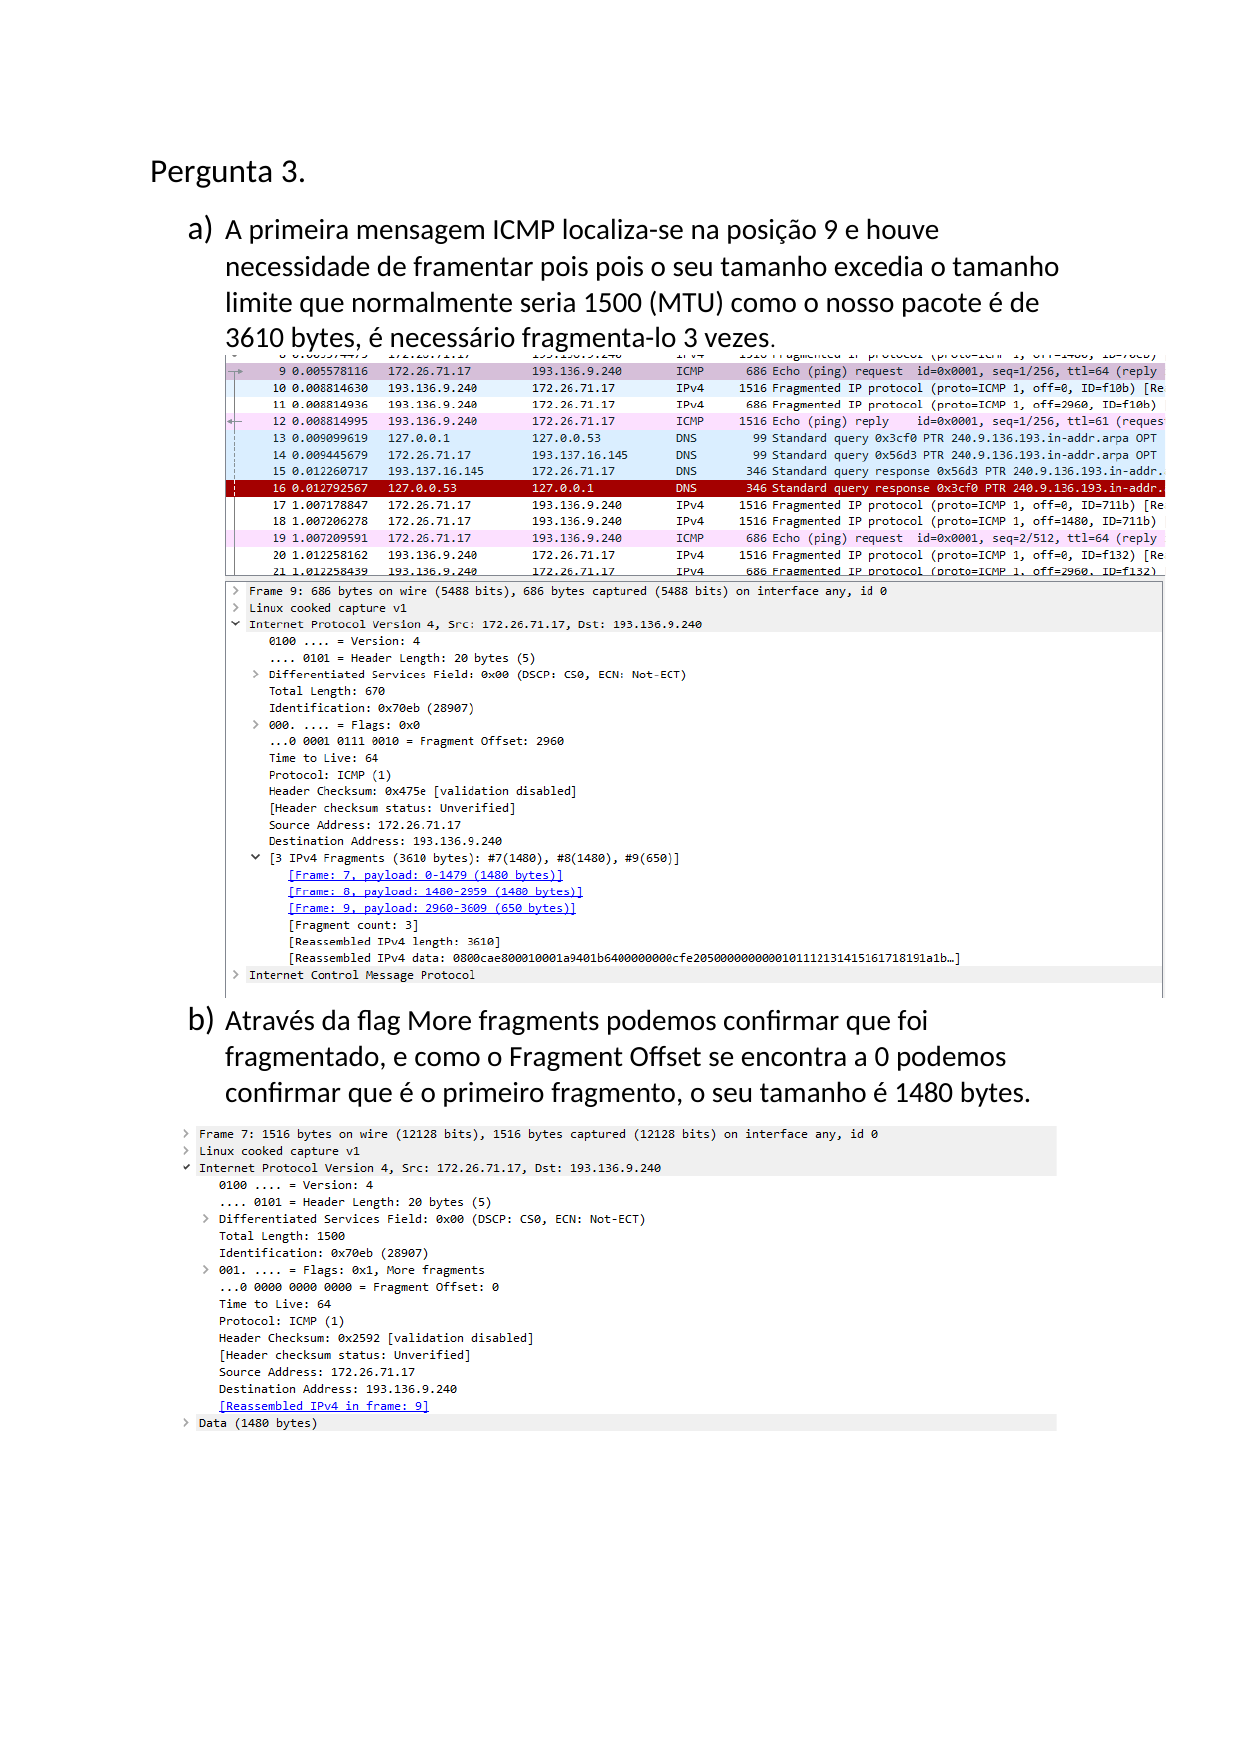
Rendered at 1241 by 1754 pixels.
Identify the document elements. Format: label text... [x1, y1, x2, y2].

list A primeira mensagem ICMP localiza-se na posição 9 e houve necessidade de framentar pois pois o seu tamanho excedia o tamanho limite que normalmente seria 1500 (MTU) como o nosso pacote é de 3610 bytes, é necessário fragmenta-lo 3 vezes. [187, 207, 1090, 997]
text Pergunta 3. [150, 150, 1090, 191]
list Através da flag More fragments podemos confirmar que foi fragmentado, e como o Fragment Offset se encontra a 0 podemos confirmar que é o primeiro fragmento, o seu tamanho é 1480 bytes. [187, 997, 1090, 1109]
